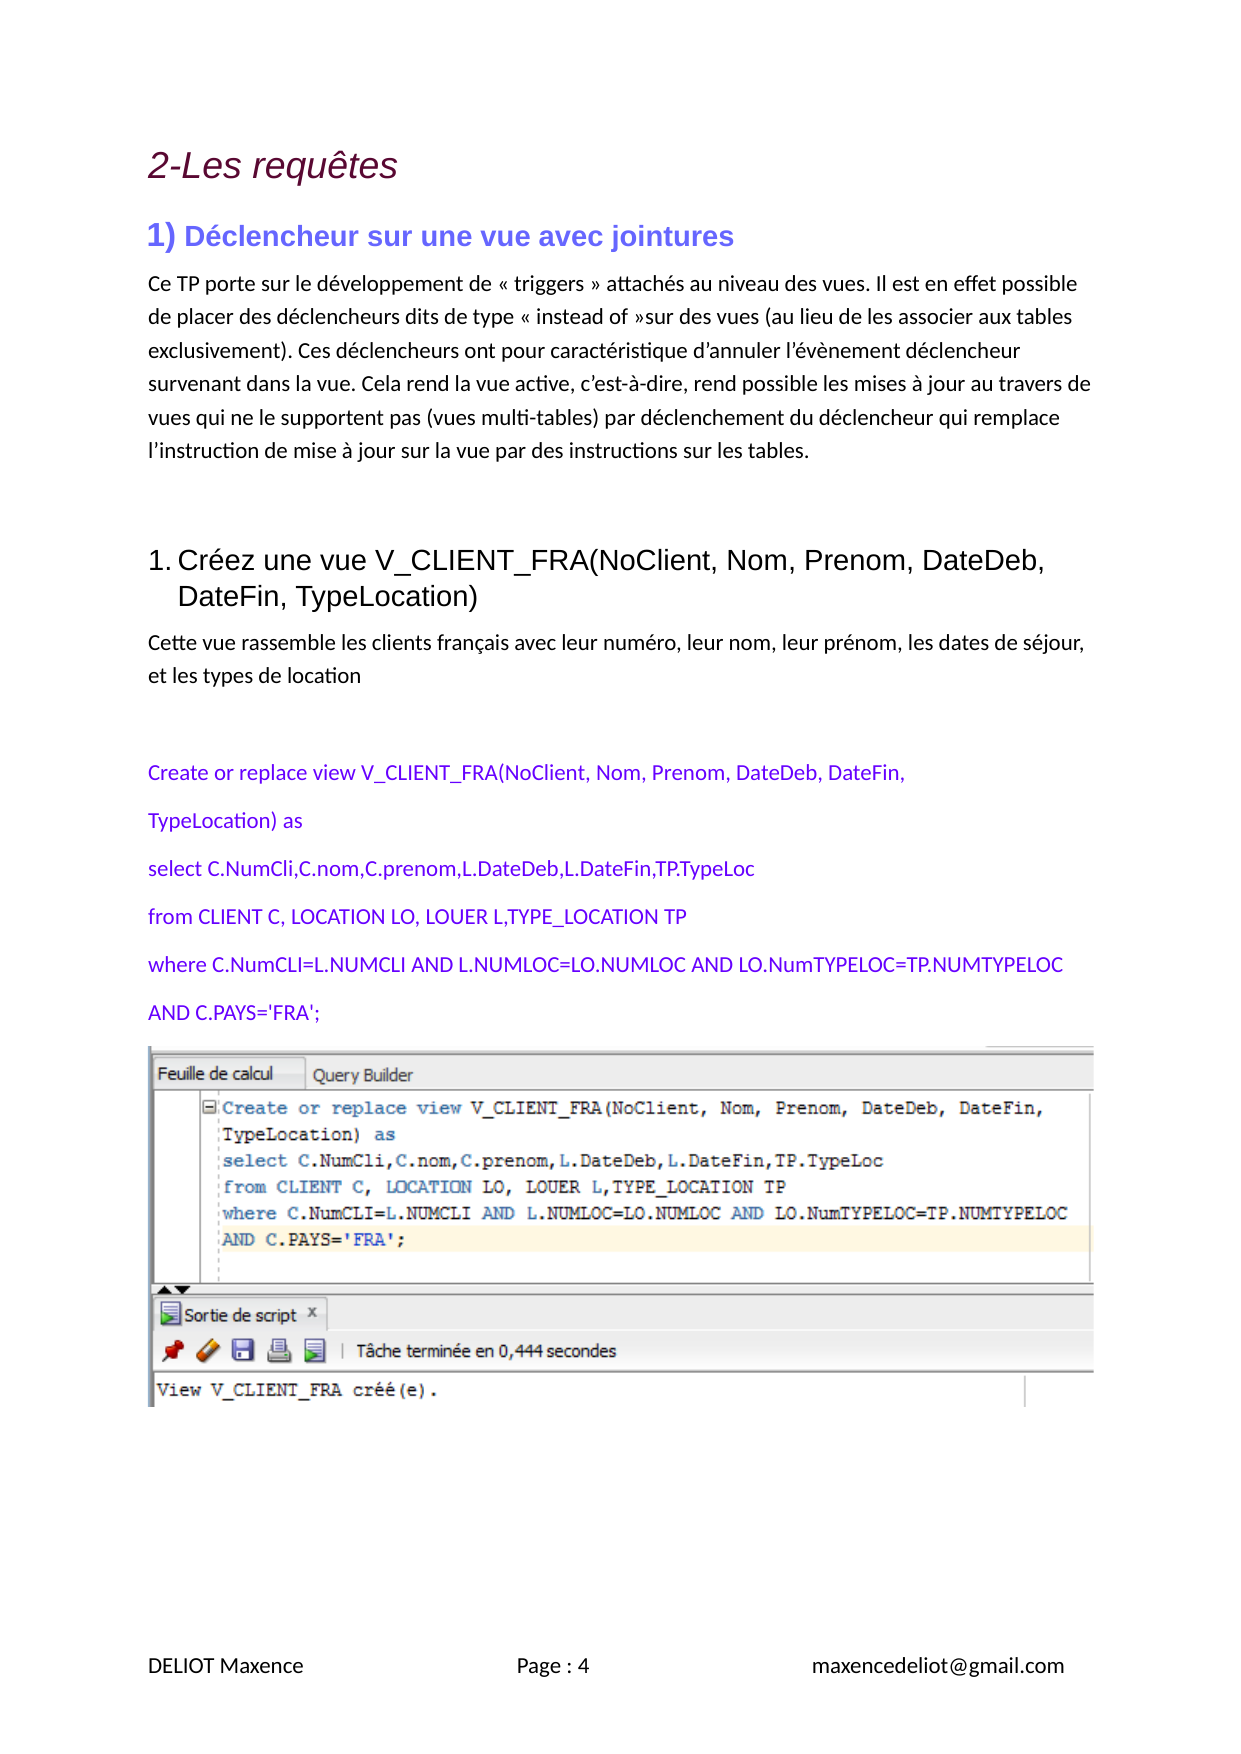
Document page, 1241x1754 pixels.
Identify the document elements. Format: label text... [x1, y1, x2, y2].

text Cette vue rassemble les clients français avec leur numéro, leur nom, leur prénom, les dates de séjour, et les types de location [148, 628, 1093, 690]
text Create or replace view V_CLIENT_FRA(NoClient, Nom, Prenom, DateDeb, DateFin, [148, 758, 1093, 786]
text select C.NumCli,C.nom,C.prenom,L.DateDeb,L.DateFin,TP.TypeLoc [148, 854, 1093, 882]
picture [147, 1046, 1094, 1407]
text where C.NumCLI=L.NUMCLI AND L.NUMLOC=LO.NUMLOC AND LO.NumTYPELOC=TP.NUMTYPELOC [148, 950, 1093, 978]
text Ce TP porte sur le développement de « triggers » attachés au niveau des vues. Il est en effet possible de placer des déclencheurs dits de type « instead of »sur des vues (au lieu de les associer aux tables exclusivement). Ces déclencheurs ont pour caractéristique d’annuler l’évènement déclencheur survenant dans la vue. Cela rend la vue active, c’est-à-dire, rend possible les mises à jour au travers de vues qui ne le supportent pas (vues multi-tables) par déclenchement du déclencheur qui remplace l’instruction de mise à jour sur la vue par des instructions sur les tables. [148, 269, 1093, 465]
text AND C.PAYS='FRA'; [148, 998, 1093, 1027]
subtitle Créez une vue V_CLIENT_FRA(NoClient, Nom, Prenom, DateDeb, DateFin, TypeLocation) [148, 543, 1093, 613]
text from CLIENT C, LOCATION LO, LOUER L,TYPE_LOCATION TP [148, 902, 1093, 930]
subtitle 1) Déclencheur sur une vue avec jointures [146, 215, 1093, 253]
text TypeLocation) as [148, 806, 1093, 834]
subtitle 2-Les requêtes [148, 143, 1093, 186]
